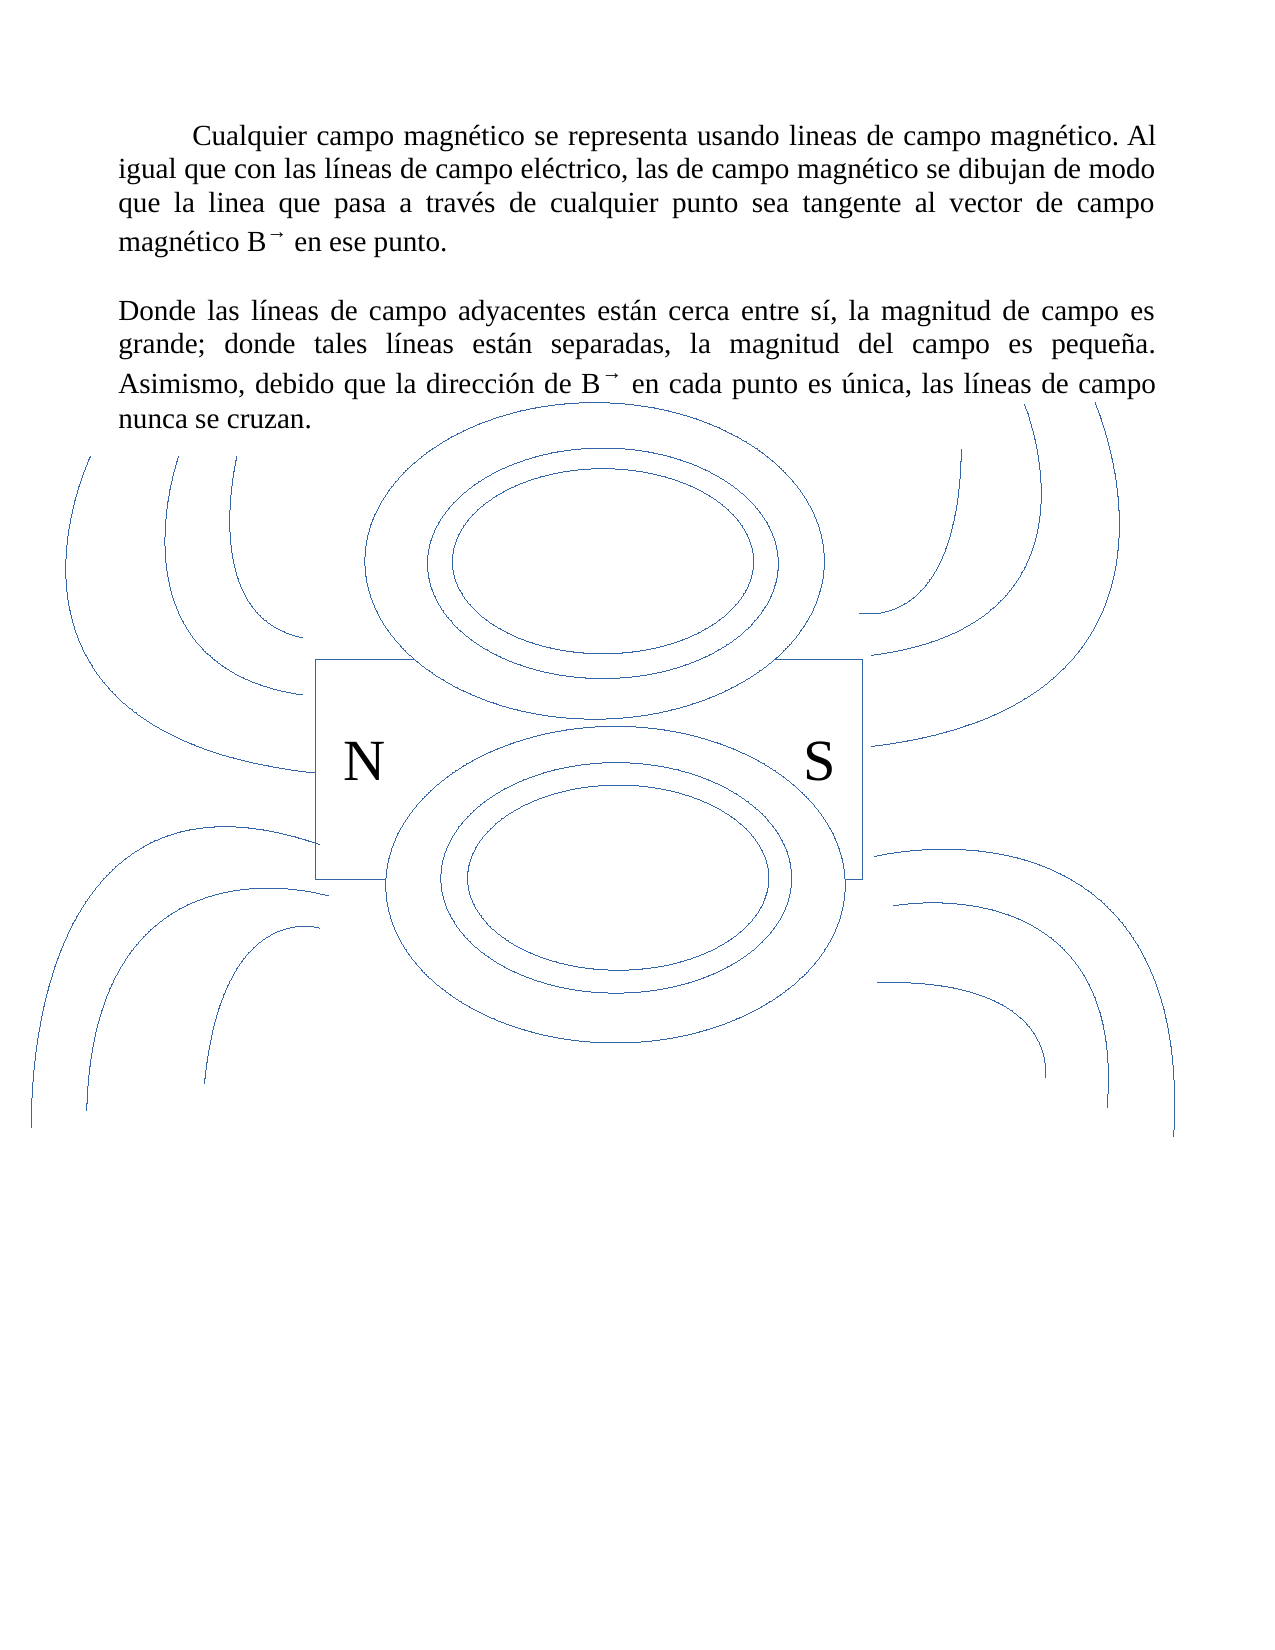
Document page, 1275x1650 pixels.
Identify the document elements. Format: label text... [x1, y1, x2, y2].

text Donde las líneas de campo adyacentes están cerca entre sí, la magnitud de campo es grande; donde tales líneas están separadas, la magnitud del campo es pequeña. Asimismo, debido que la dirección de B→ en cada punto es única, las líneas de campo nunca se cruzan. [118, 293, 1157, 434]
text Cualquier campo magnético se representa usando lineas de campo magnético. Al igual que con las líneas de campo eléctrico, las de campo magnético se dibujan de modo que la linea que pasa a través de cualquier punto sea tangente al vector de campo magnético B→ en ese punto. [118, 118, 1157, 259]
